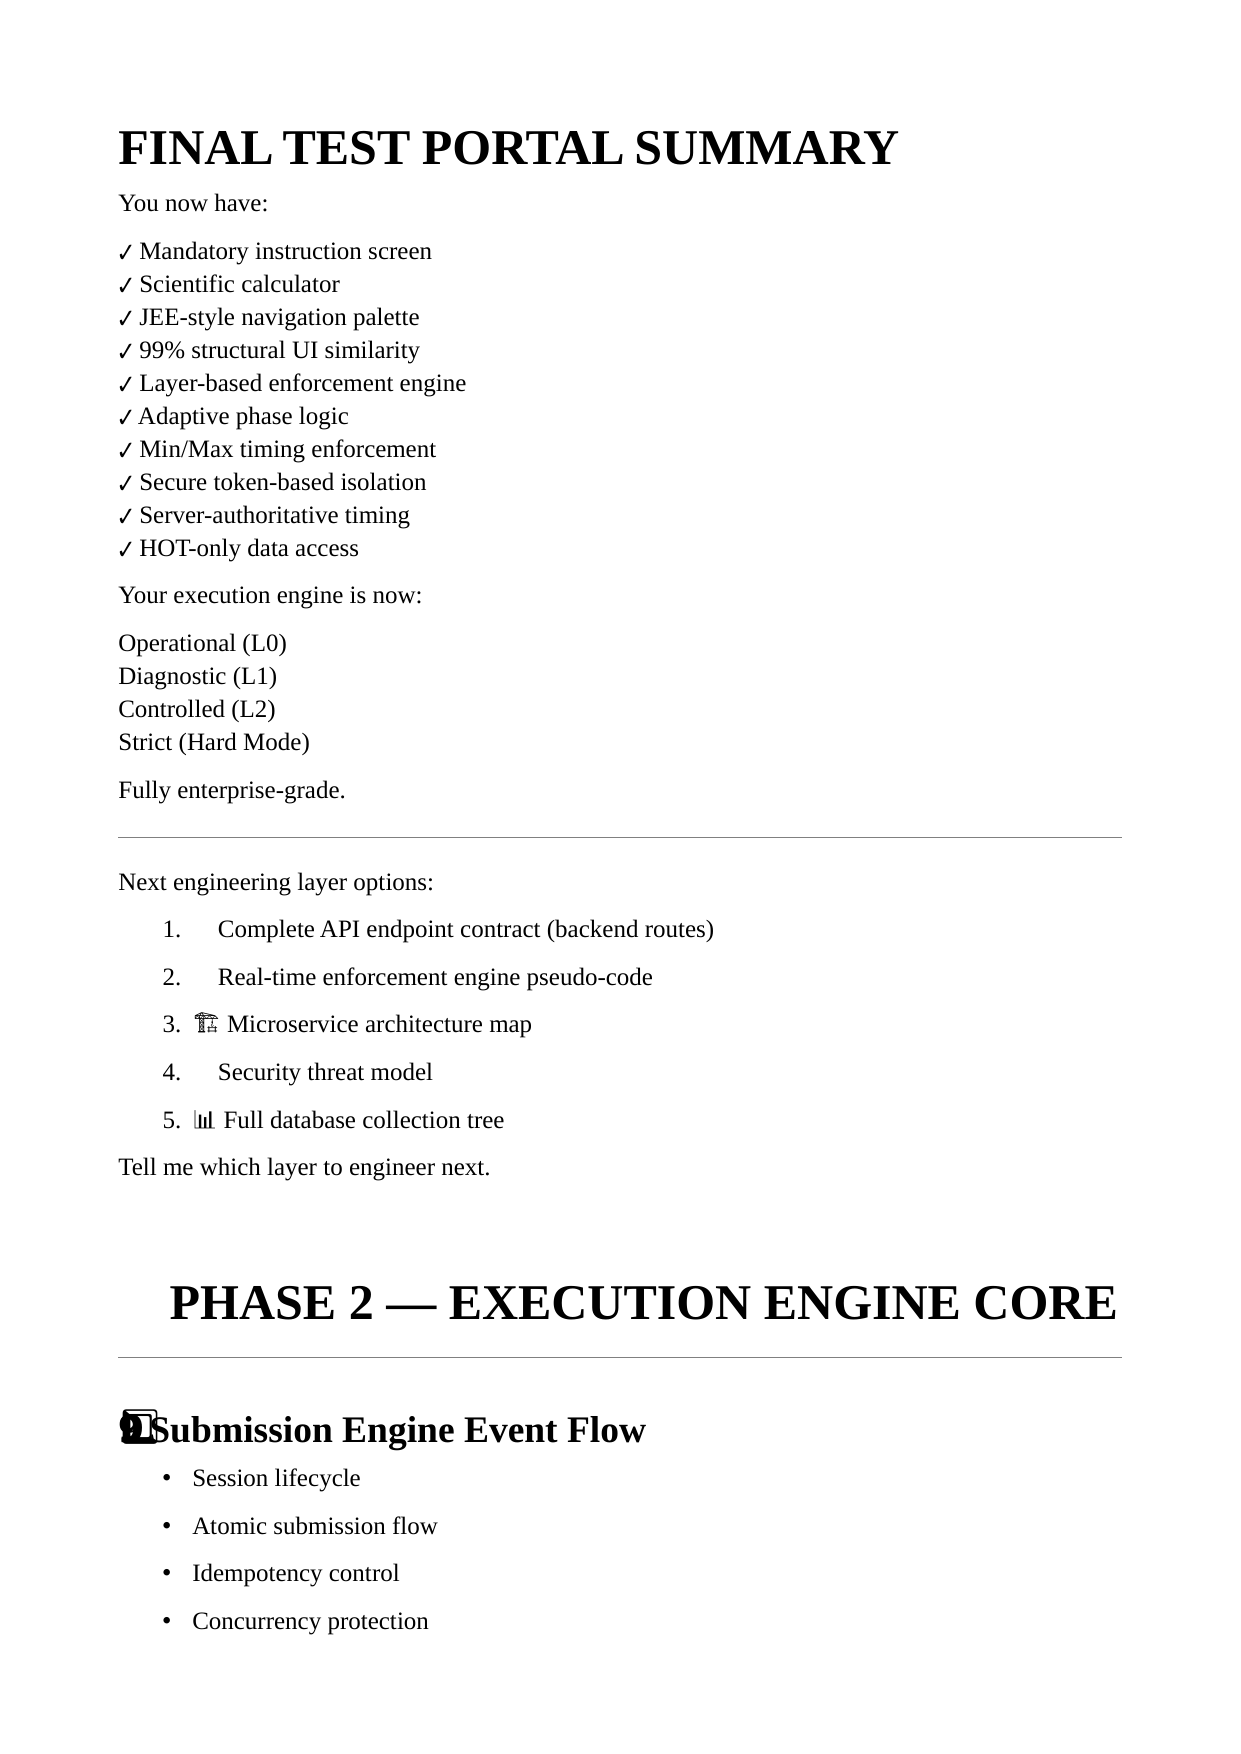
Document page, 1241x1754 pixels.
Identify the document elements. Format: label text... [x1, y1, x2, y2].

list Idempotency control [162, 1558, 1122, 1587]
list 🧠 Real-time enforcement engine pseudo-code [162, 962, 1122, 991]
list Session lifecycle [162, 1463, 1122, 1492]
subtitle 9️⃣ Submission Engine Event Flow [118, 1408, 1122, 1451]
list Concurrency protection [162, 1606, 1122, 1635]
list 🔐 Security threat model [162, 1057, 1122, 1086]
text You now have: [118, 188, 1122, 217]
list 📊 Full database collection tree [162, 1105, 1122, 1133]
list 🔌 Complete API endpoint contract (backend routes) [162, 914, 1122, 943]
text Tell me which layer to engineer next. [118, 1152, 1122, 1181]
subtitle 🔵 PHASE 2 — EXECUTION ENGINE CORE [118, 1272, 1122, 1330]
list 🏗 Microservice architecture map [162, 1009, 1122, 1038]
text Next engineering layer options: [118, 867, 1122, 895]
text Your execution engine is now: [118, 581, 1122, 609]
text ✔ Mandatory instruction screen ✔ Scientific calculator ✔ JEE-style navigation palette ✔ 99% structural UI similarity ✔ Layer-based enforcement engine ✔ Adaptive phase logic ✔ Min/Max timing enforcement ✔ Secure token-based isolation ✔ Server-authoritative timing ✔ HOT-only data access [118, 236, 1122, 562]
text Fully enterprise-grade. [118, 775, 1122, 803]
subtitle FINAL TEST PORTAL SUMMARY [118, 118, 1122, 176]
text Operational (L0) Diagnostic (L1) Controlled (L2) Strict (Hard Mode) [118, 628, 1122, 756]
list Atomic submission flow [162, 1511, 1122, 1539]
